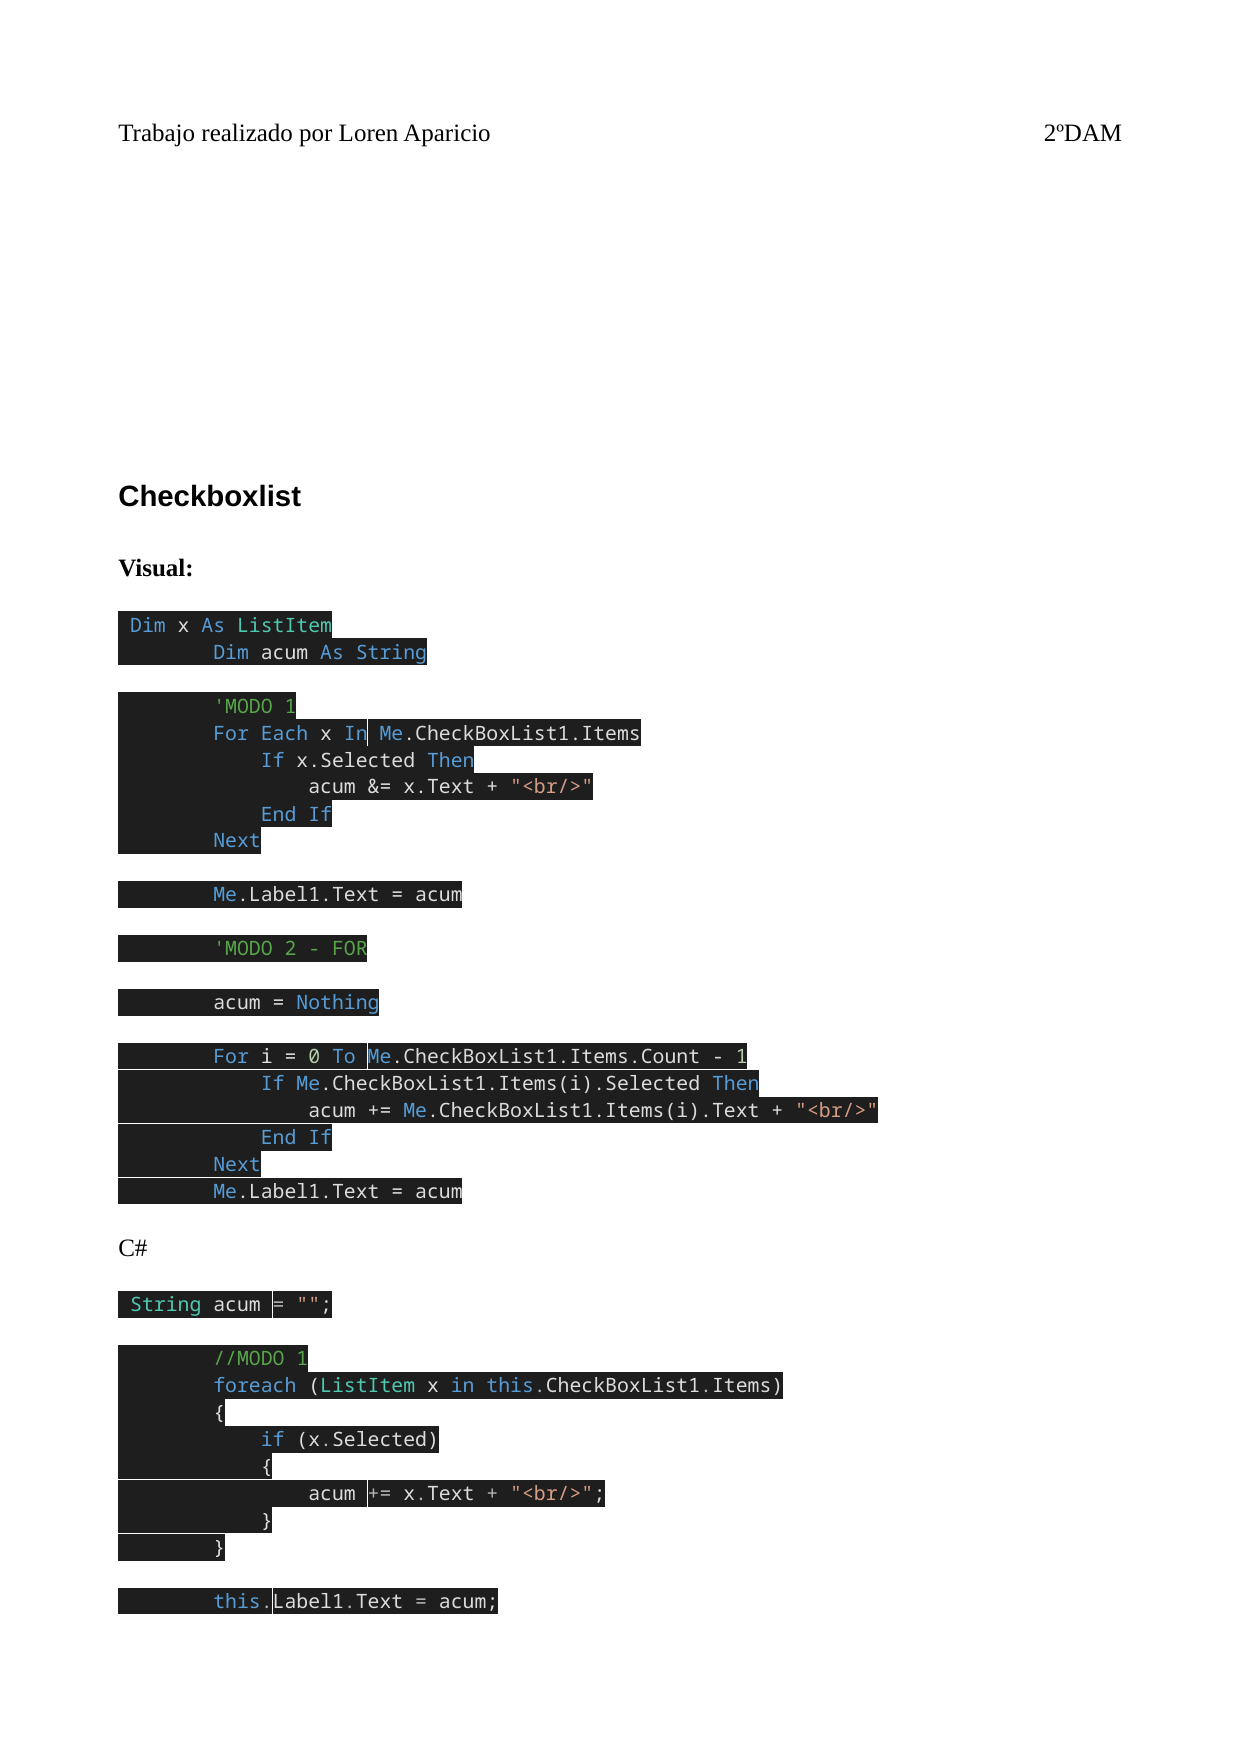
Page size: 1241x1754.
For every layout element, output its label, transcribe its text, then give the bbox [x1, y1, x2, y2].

text 'MODO 2 - FOR [118, 935, 1122, 962]
text For i = 0 To Me.CheckBoxList1.Items.Count - 1 [118, 1043, 1122, 1069]
text Dim x As ListItem [118, 611, 1122, 638]
text C# [118, 1233, 1122, 1262]
text 'MODO 1 [118, 692, 1122, 719]
text this.Label1.Text = acum; [118, 1587, 1122, 1614]
text acum += x.Text + "<br/>"; [118, 1479, 1122, 1507]
text } [118, 1507, 1122, 1533]
text Dim acum As String [118, 638, 1122, 665]
text If Me.CheckBoxList1.Items(i).Selected Then [118, 1069, 1122, 1097]
text foreach (ListItem x in this.CheckBoxList1.Items) [118, 1372, 1122, 1399]
text //MODO 1 [118, 1345, 1122, 1372]
text acum &= x.Text + "<br/>" [118, 773, 1122, 800]
text Next [118, 1151, 1122, 1177]
text String acum = ""; [118, 1291, 1122, 1318]
text For Each x In Me.CheckBoxList1.Items [118, 719, 1122, 746]
text End If [118, 1123, 1122, 1151]
text End If [118, 800, 1122, 827]
text acum += Me.CheckBoxList1.Items(i).Text + "<br/>" [118, 1097, 1122, 1123]
text Me.Label1.Text = acum [118, 881, 1122, 908]
text { [118, 1399, 1122, 1426]
text } [118, 1533, 1122, 1561]
text Next [118, 827, 1122, 854]
text acum = Nothing [118, 989, 1122, 1016]
subtitle Checkboxlist [118, 478, 1122, 512]
text if (x.Selected) [118, 1426, 1122, 1453]
text Visual: [118, 553, 1122, 582]
text Me.Label1.Text = acum [118, 1177, 1122, 1204]
text If x.Selected Then [118, 746, 1122, 773]
text { [118, 1453, 1122, 1479]
